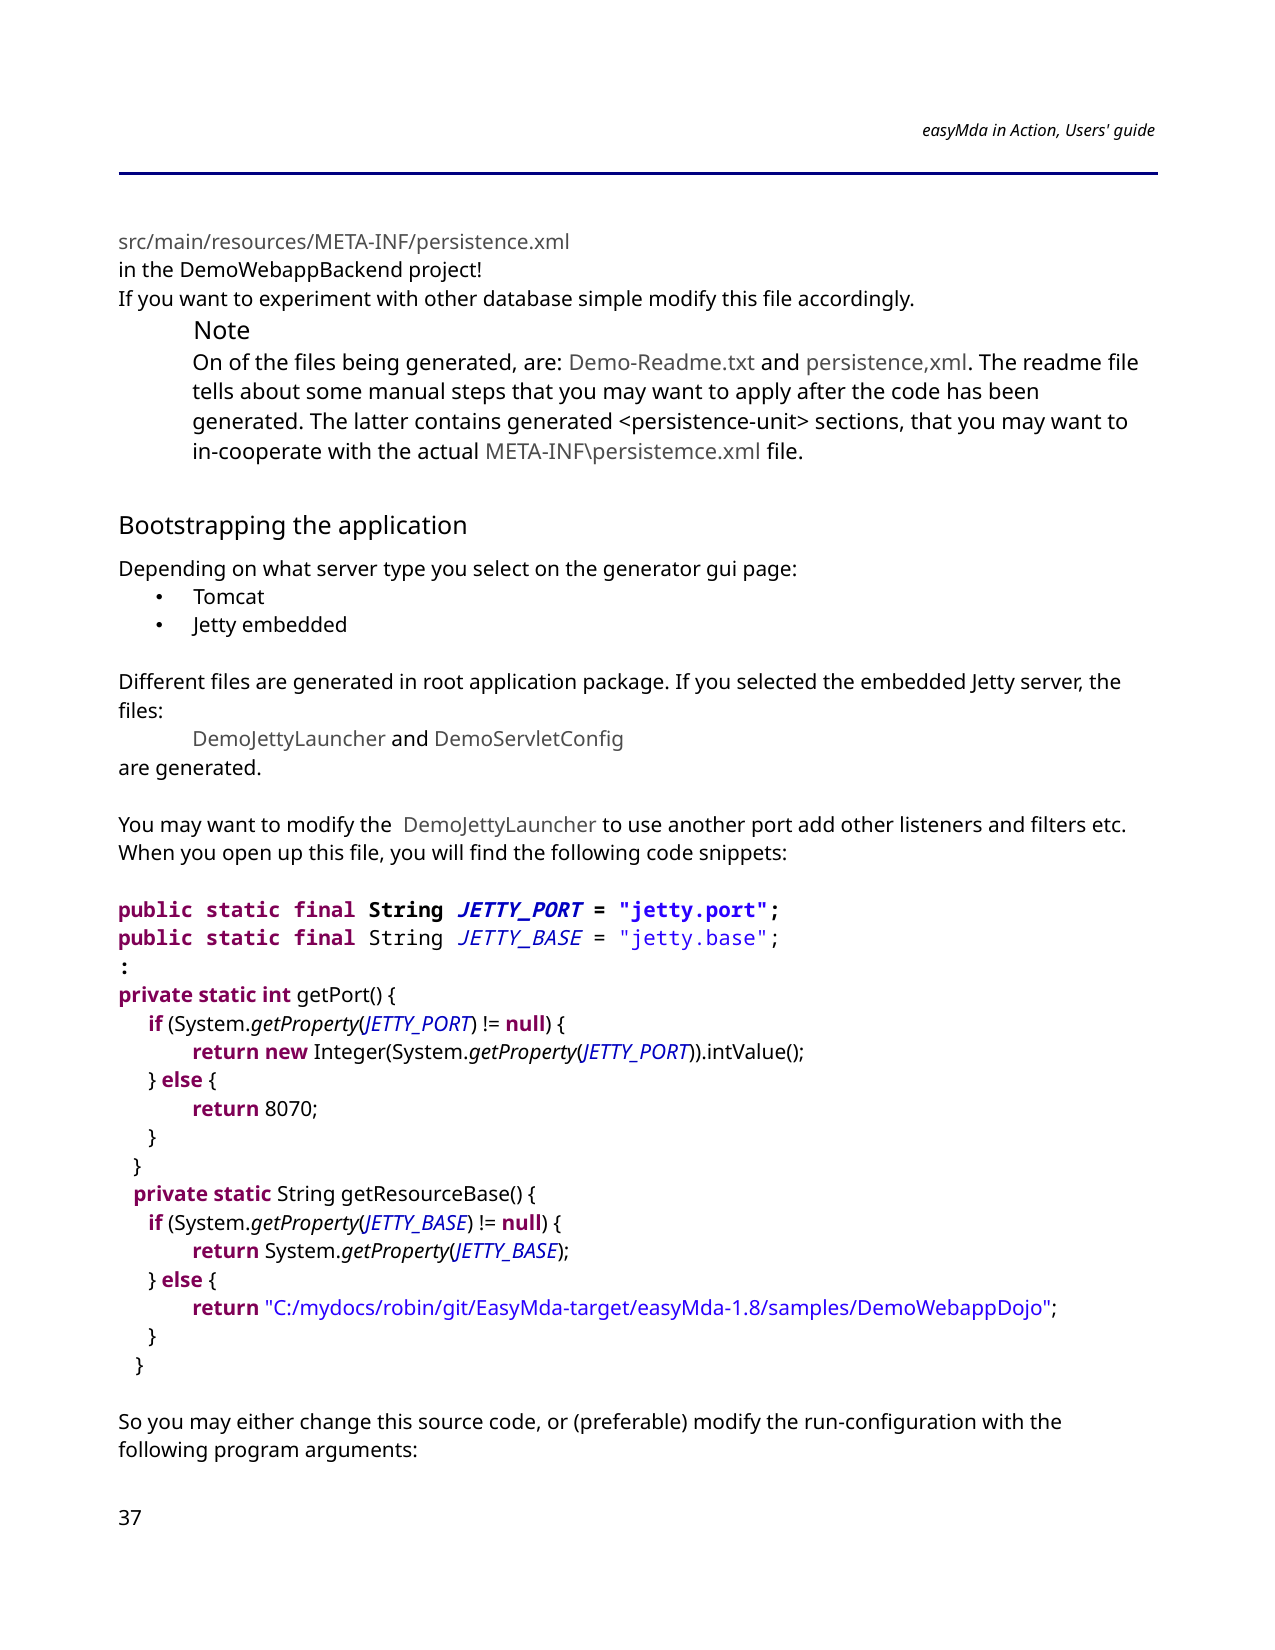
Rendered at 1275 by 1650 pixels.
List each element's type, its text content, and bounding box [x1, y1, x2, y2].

text return System.getProperty(JETTY_BASE); [118, 1236, 1157, 1265]
text public static final String JETTY_BASE = "jetty.base"; [118, 923, 1157, 952]
text } [118, 1322, 1157, 1350]
text if (System.getProperty(JETTY_BASE) != null) { [118, 1208, 1157, 1236]
text DemoJettyLauncher and DemoServletConfig [118, 724, 1157, 753]
list Tomcat [156, 582, 1157, 611]
text : [118, 952, 1157, 980]
text If you want to experiment with other database simple modify this file accordingly. [118, 284, 1157, 312]
text are generated. [118, 753, 1157, 781]
text return "C:/mydocs/robin/git/EasyMda-target/easyMda-1.8/samples/DemoWebappDojo"; [118, 1293, 1157, 1322]
text private static String getResourceBase() { [118, 1179, 1157, 1208]
text } else { [118, 1265, 1157, 1293]
subtitle Bootstrapping the application [118, 508, 1157, 542]
text private static int getPort() { [118, 980, 1157, 1009]
list Jetty embedded [156, 611, 1157, 639]
text src/main/resources/META-INF/persistence.xml [118, 227, 1157, 256]
text Note [193, 312, 1157, 347]
text Depending on what server type you select on the generator gui page: [118, 554, 1157, 582]
text in the DemoWebappBackend project! [118, 256, 1157, 284]
text } [118, 1350, 1157, 1378]
text if (System.getProperty(JETTY_PORT) != null) { [118, 1009, 1157, 1037]
text On of the files being generated, are: Demo-Readme.txt and persistence,xml. The readme file tells about some manual steps that you may want to apply after the code has been generated. The latter contains generated <persistence-unit> sections, that you may want to in-cooperate with the actual META-INF\persistemce.xml file. [192, 347, 1157, 466]
text return 8070; [118, 1094, 1157, 1122]
text public static final String JETTY_PORT = "jetty.port"; [118, 895, 1157, 923]
text } [118, 1122, 1157, 1151]
text return new Integer(System.getProperty(JETTY_PORT)).intValue(); [118, 1037, 1157, 1066]
text So you may either change this source code, or (preferable) modify the run-configuration with the following program arguments: [118, 1407, 1157, 1464]
text You may want to modify the DemoJettyLauncher to use another port add other listeners and filters etc. When you open up this file, you will find the following code snippets: [118, 810, 1157, 867]
text } else { [118, 1066, 1157, 1094]
text Different files are generated in root application package. If you selected the embedded Jetty server, the files: [118, 667, 1157, 724]
text } [118, 1151, 1157, 1179]
